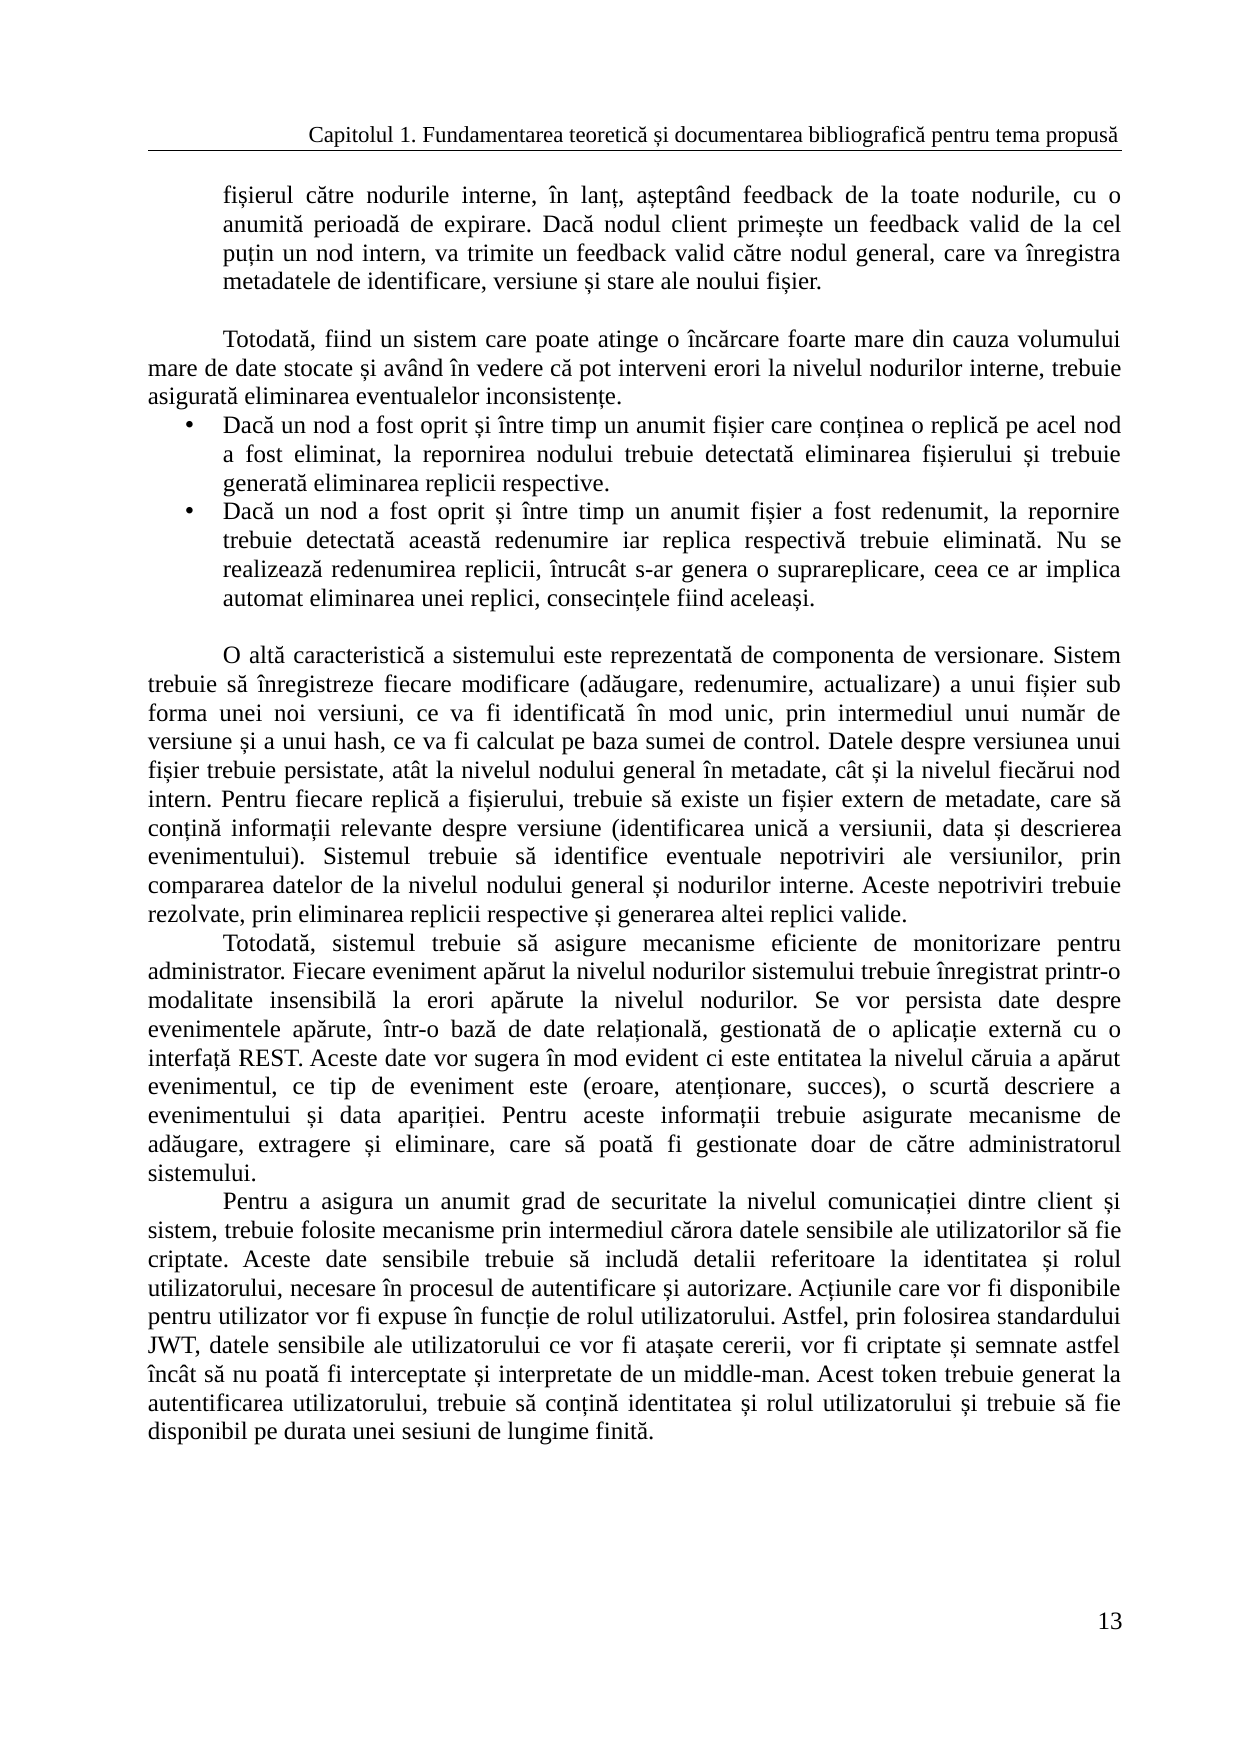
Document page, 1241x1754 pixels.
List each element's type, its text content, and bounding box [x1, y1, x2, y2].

list Dacă un nod a fost oprit și între timp un anumit fișier care conținea o replică pe acel nod a fost eliminat, la repornirea nodului trebuie detectată eliminarea fișierului și trebuie generată eliminarea replicii respective. [185, 410, 1122, 496]
text Totodată, sistemul trebuie să asigure mecanisme eficiente de monitorizare pentru administrator. Fiecare eveniment apărut la nivelul nodurilor sistemului trebuie înregistrat printr-o modalitate insensibilă la erori apărute la nivelul nodurilor. Se vor persista date despre evenimentele apărute, într-o bază de date relațională, gestionată de o aplicație externă cu o interfață REST. Aceste date vor sugera în mod evident ci este entitatea la nivelul căruia a apărut evenimentul, ce tip de eveniment este (eroare, atenționare, succes), o scurtă descriere a evenimentului și data apariției. Pentru aceste informații trebuie asigurate mecanisme de adăugare, extragere și eliminare, care să poată fi gestionate doar de către administratorul sistemului. [148, 928, 1122, 1186]
list fișierul către nodurile interne, în lanț, așteptând feedback de la toate nodurile, cu o anumită perioadă de expirare. Dacă nodul client primește un feedback valid de la cel puțin un nod intern, va trimite un feedback valid către nodul general, care va înregistra metadatele de identificare, versiune și stare ale noului fișier. [185, 180, 1122, 295]
text Totodată, fiind un sistem care poate atinge o încărcare foarte mare din cauza volumului mare de date stocate și având în vedere că pot interveni erori la nivelul nodurilor interne, trebuie asigurată eliminarea eventualelor inconsistențe. [148, 324, 1122, 410]
text Pentru a asigura un anumit grad de securitate la nivelul comunicației dintre client și sistem, trebuie folosite mecanisme prin intermediul cărora datele sensibile ale utilizatorilor să fie criptate. Aceste date sensibile trebuie să includă detalii referitoare la identitatea și rolul utilizatorului, necesare în procesul de autentificare și autorizare. Acțiunile care vor fi disponibile pentru utilizator vor fi expuse în funcție de rolul utilizatorului. Astfel, prin folosirea standardului JWT, datele sensibile ale utilizatorului ce vor fi atașate cererii, vor fi criptate și semnate astfel încât să nu poată fi interceptate și interpretate de un middle-man. Acest token trebuie generat la autentificarea utilizatorului, trebuie să conțină identitatea și rolul utilizatorului și trebuie să fie disponibil pe durata unei sesiuni de lungime finită. [148, 1186, 1122, 1445]
text O altă caracteristică a sistemului este reprezentată de componenta de versionare. Sistem trebuie să înregistreze fiecare modificare (adăugare, redenumire, actualizare) a unui fișier sub forma unei noi versiuni, ce va fi identificată în mod unic, prin intermediul unui număr de versiune și a unui hash, ce va fi calculat pe baza sumei de control. Datele despre versiunea unui fișier trebuie persistate, atât la nivelul nodului general în metadate, cât și la nivelul fiecărui nod intern. Pentru fiecare replică a fișierului, trebuie să existe un fișier extern de metadate, care să conțină informații relevante despre versiune (identificarea unică a versiunii, data și descrierea evenimentului). Sistemul trebuie să identifice eventuale nepotriviri ale versiunilor, prin compararea datelor de la nivelul nodului general și nodurilor interne. Aceste nepotriviri trebuie rezolvate, prin eliminarea replicii respective și generarea altei replici valide. [148, 640, 1122, 928]
list Dacă un nod a fost oprit și între timp un anumit fișier a fost redenumit, la repornire trebuie detectată această redenumire iar replica respectivă trebuie eliminată. Nu se realizează redenumirea replicii, întrucât s-ar genera o suprareplicare, ceea ce ar implica automat eliminarea unei replici, consecințele fiind aceleași. [185, 496, 1122, 611]
